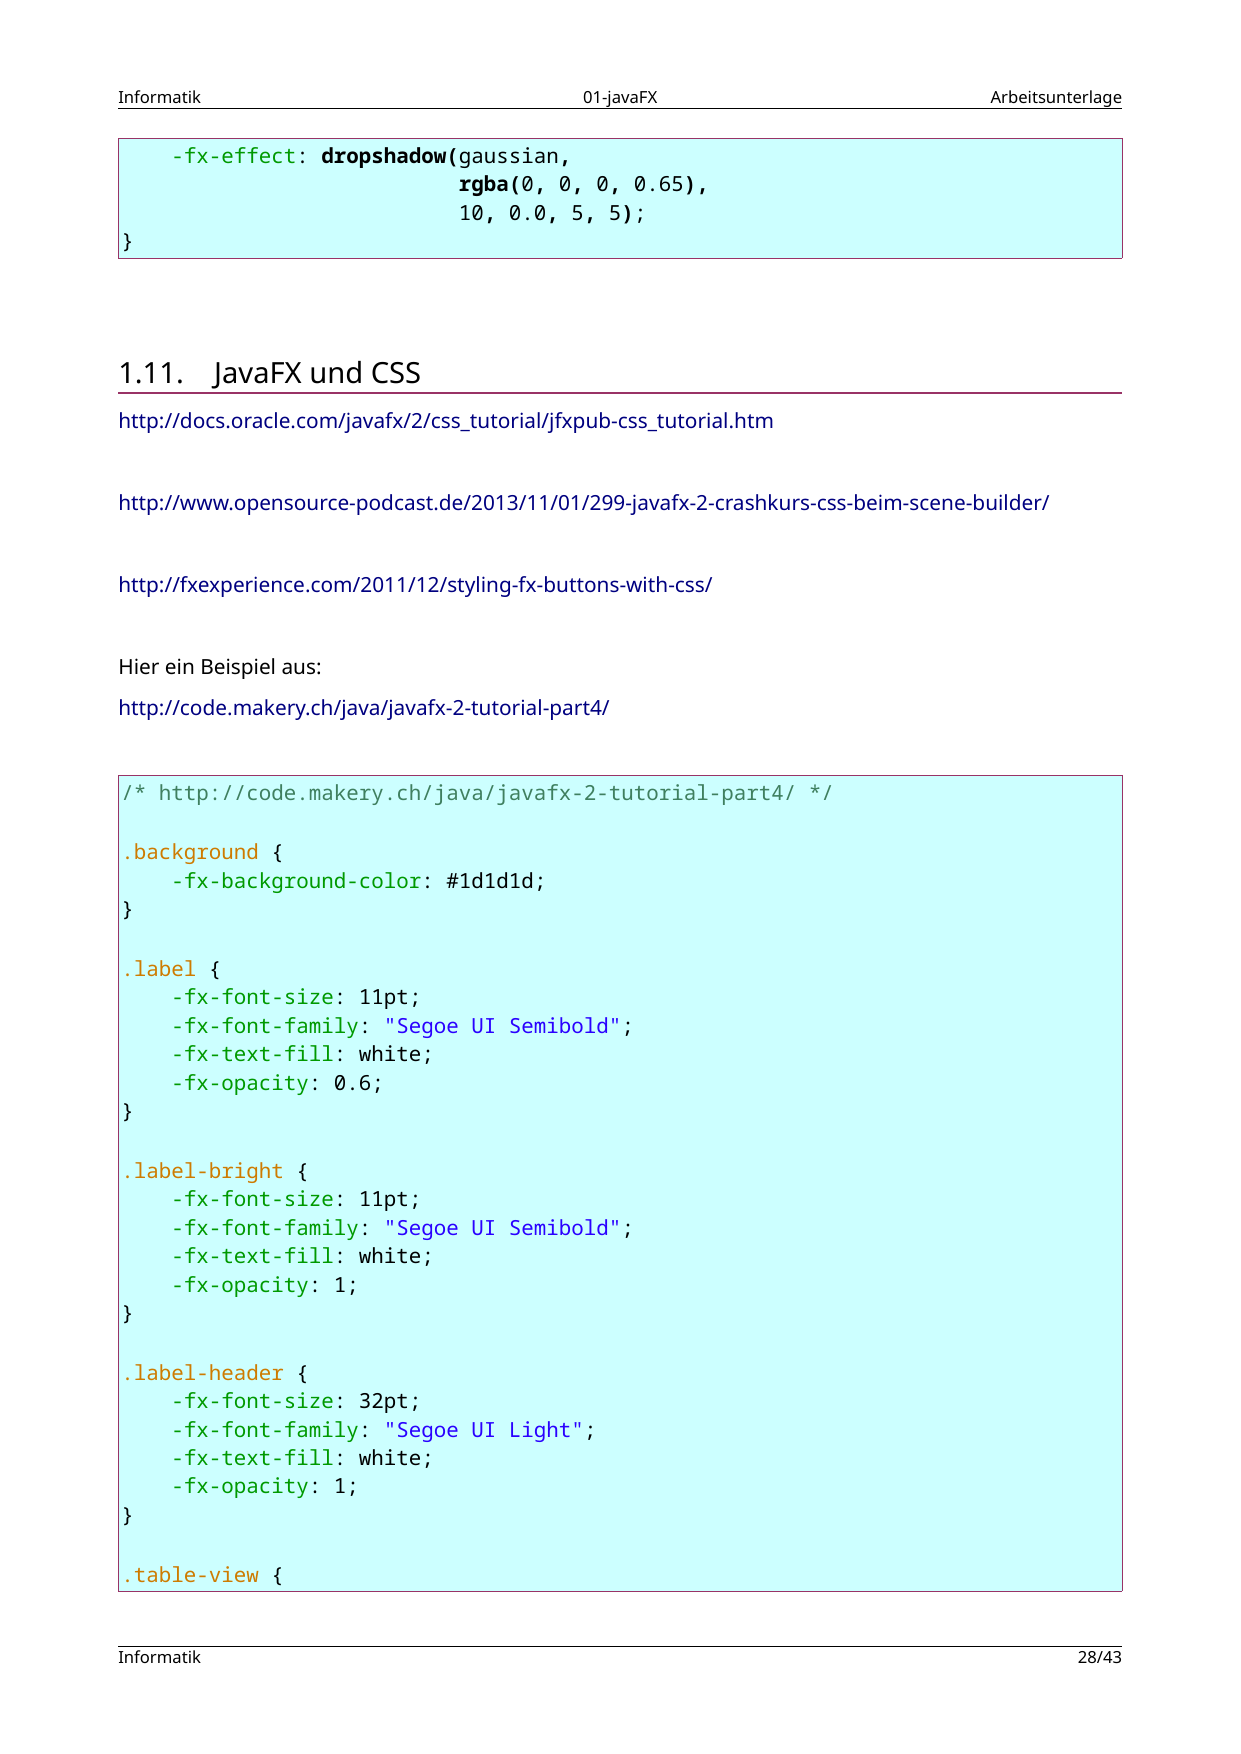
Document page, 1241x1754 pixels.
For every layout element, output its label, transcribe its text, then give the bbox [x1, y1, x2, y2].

text .label-bright { [119, 1153, 1122, 1181]
text -fx-text-fill: white; [119, 1036, 1122, 1065]
text -fx-font-size: 11pt; [119, 1181, 1122, 1210]
text -fx-font-family: "Segoe UI Semibold"; [119, 1210, 1122, 1238]
text http://docs.oracle.com/javafx/2/css_tutorial/jfxpub-css_tutorial.htm [118, 406, 1122, 435]
text -fx-font-size: 11pt; [119, 979, 1122, 1008]
text -fx-font-family: "Segoe UI Semibold"; [119, 1008, 1122, 1036]
text } [119, 1497, 1122, 1525]
text -fx-opacity: 1; [119, 1468, 1122, 1497]
text .background { [119, 834, 1122, 863]
text .label { [119, 951, 1122, 979]
text .table-view { [119, 1557, 1122, 1591]
text http://code.makery.ch/java/javafx-2-tutorial-part4/ [118, 693, 1122, 721]
text Hier ein Beispiel aus: [118, 652, 1122, 680]
text } [119, 891, 1122, 920]
text -fx-effect: dropshadow(gaussian, [119, 139, 1122, 166]
text /* http://code.makery.ch/java/javafx-2-tutorial-part4/ */ [119, 776, 1122, 803]
text } [119, 223, 1122, 258]
subtitle JavaFX und CSS [118, 352, 1122, 392]
text http://fxexperience.com/2011/12/styling-fx-buttons-with-css/ [118, 570, 1122, 598]
text } [119, 1295, 1122, 1323]
text http://www.opensource-podcast.de/2013/11/01/299-javafx-2-crashkurs-css-beim-scene-builder/ [118, 488, 1122, 517]
text -fx-text-fill: white; [119, 1440, 1122, 1468]
text .label-header { [119, 1355, 1122, 1383]
text -fx-font-family: "Segoe UI Light"; [119, 1412, 1122, 1440]
text -fx-background-color: #1d1d1d; [119, 863, 1122, 891]
text -fx-font-size: 32pt; [119, 1383, 1122, 1412]
text -fx-opacity: 1; [119, 1267, 1122, 1295]
text } [119, 1093, 1122, 1122]
text 10, 0.0, 5, 5); [119, 195, 1122, 223]
text -fx-opacity: 0.6; [119, 1065, 1122, 1093]
text -fx-text-fill: white; [119, 1238, 1122, 1267]
text rgba(0, 0, 0, 0.65), [119, 166, 1122, 195]
